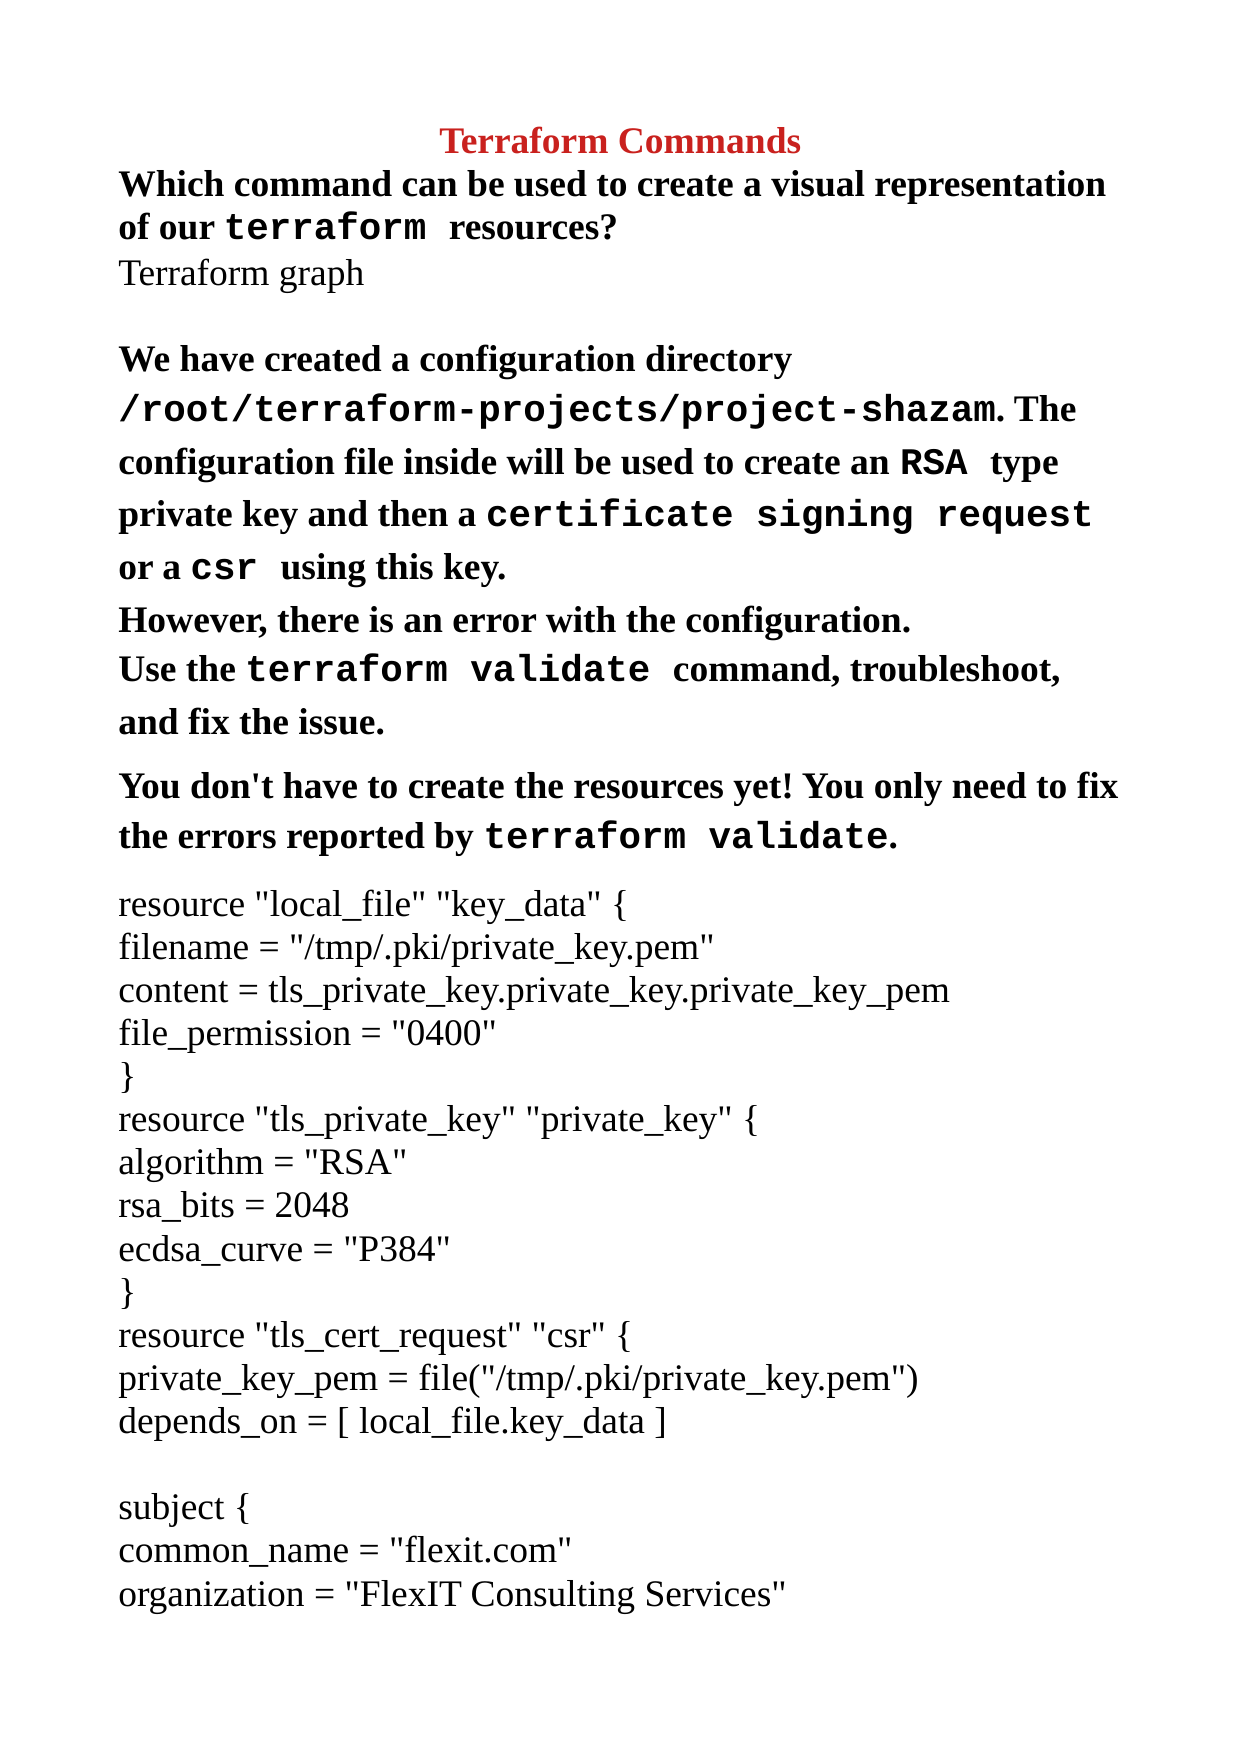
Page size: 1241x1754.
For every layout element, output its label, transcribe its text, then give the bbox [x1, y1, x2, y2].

text } [118, 1053, 1122, 1097]
text resource "tls_cert_request" "csr" { [118, 1312, 1122, 1355]
text algorithm = "RSA" [118, 1140, 1122, 1183]
text } [118, 1269, 1122, 1312]
text ecdsa_curve = "P384" [118, 1226, 1122, 1269]
text rsa_bits = 2048 [118, 1183, 1122, 1226]
text private_key_pem = file("/tmp/.pki/private_key.pem") [118, 1355, 1122, 1398]
text filename = "/tmp/.pki/private_key.pem" [118, 924, 1122, 967]
text file_permission = "0400" [118, 1010, 1122, 1053]
text subject { [118, 1485, 1122, 1528]
text organization = "FlexIT Consulting Services" [118, 1571, 1122, 1614]
text resource "tls_private_key" "private_key" { [118, 1097, 1122, 1140]
text Terraform graph [118, 251, 1122, 294]
text Which command can be used to create a visual representation of our terraform resources? [118, 161, 1122, 251]
text content = tls_private_key.private_key.private_key_pem [118, 967, 1122, 1010]
text You don't have to create the resources yet! You only need to fix the errors reported by terraform validate. [118, 764, 1122, 859]
text common_name = "flexit.com" [118, 1528, 1122, 1571]
text depends_on = [ local_file.key_data ] [118, 1398, 1122, 1442]
text Terraform Commands [118, 118, 1122, 161]
text resource "local_file" "key_data" { [118, 881, 1122, 924]
text We have created a configuration directory /root/terraform-projects/project-shazam. The configuration file inside will be used to create an RSA type private key and then a certificate signing request or a csr using this key. However, there is an error with the configuration. Use the terraform validate command, troubleshoot, and fix the issue. [118, 337, 1122, 743]
